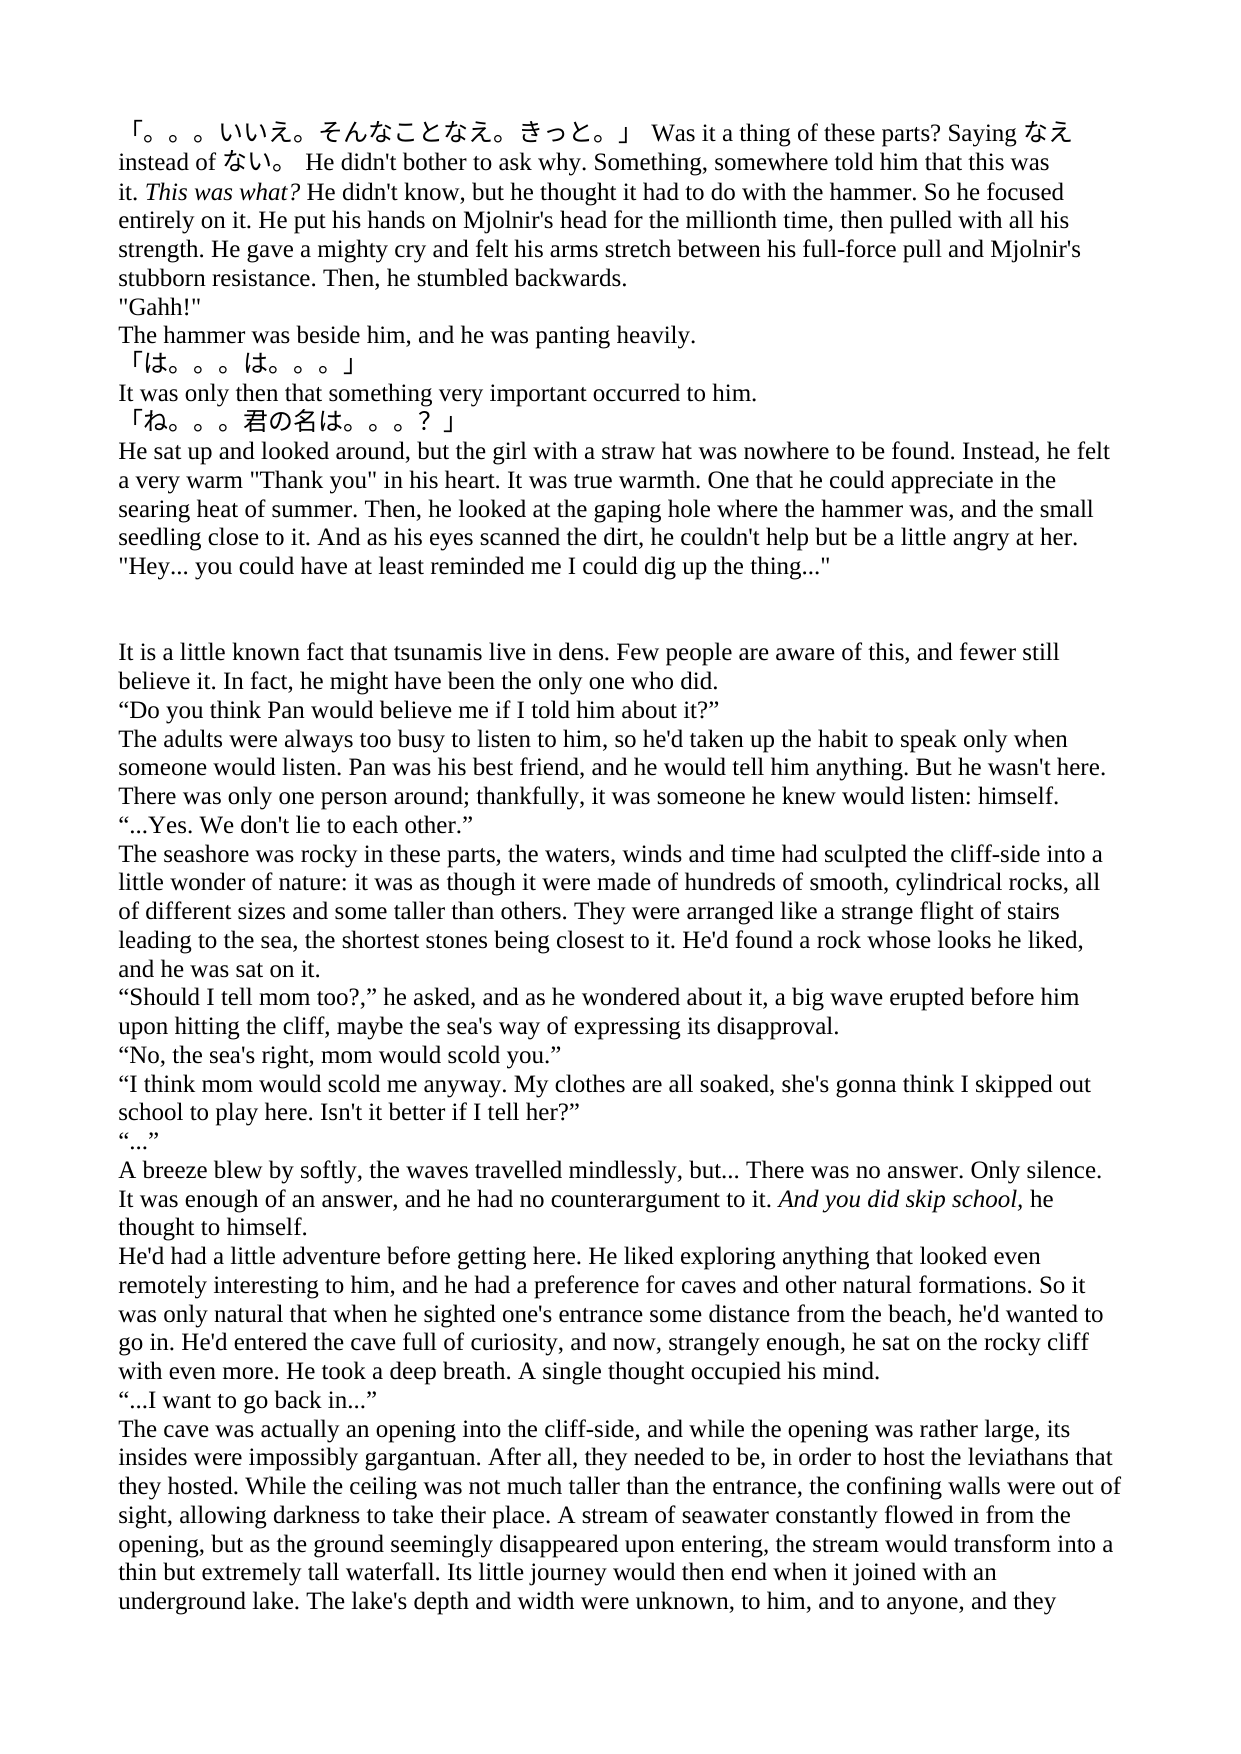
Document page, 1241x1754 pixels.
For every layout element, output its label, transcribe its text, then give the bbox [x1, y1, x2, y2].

text “No, the sea's right, mom would scold you.” [118, 1040, 1122, 1069]
text “...I want to go back in...” [118, 1385, 1122, 1414]
text He'd had a little adventure before getting here. He liked exploring anything that looked even remotely interesting to him, and he had a preference for caves and other natural formations. So it was only natural that when he sighted one's entrance some distance from the beach, he'd wanted to go in. He'd entered the cave full of curiosity, and now, strangely enough, he sat on the rocky cliff with even more. He took a deep breath. A single thought occupied his mind. [118, 1241, 1122, 1385]
text "Hey... you could have at least reminded me I could dig up the thing..." [118, 551, 1122, 580]
text “...Yes. We don't lie to each other.” [118, 810, 1122, 839]
text The cave was actually an opening into the cliff-side, and while the opening was rather large, its insides were impossibly gargantuan. After all, they needed to be, in order to host the leviathans that they hosted. While the ceiling was not much taller than the entrance, the confining walls were out of sight, allowing darkness to take their place. A stream of seawater constantly flowed in from the opening, but as the ground seemingly disappeared upon entering, the stream would transform into a thin but extremely tall waterfall. Its little journey would then end when it joined with an underground lake. The lake's depth and width were unknown, to him, and to anyone, and they [118, 1414, 1122, 1615]
text “...” [118, 1126, 1122, 1155]
text "Gahh!" [118, 292, 1122, 320]
text It was only then that something very important occurred to him. [118, 378, 1122, 407]
text He sat up and looked around, but the girl with a straw hat was nowhere to be found. Instead, he felt a very warm "Thank you" in his heart. It was true warmth. One that he could appreciate in the searing heat of summer. Then, he looked at the gaping hole where the hammer was, and the small seedling close to it. And as his eyes scanned the dirt, he couldn't help but be a little angry at her. [118, 436, 1122, 551]
text “Should I tell mom too?,” he asked, and as he wondered about it, a big wave erupted before him upon hitting the cliff, maybe the sea's way of expressing its disapproval. [118, 982, 1122, 1040]
text 「。。。いいえ。そんなことなえ。きっと。」 Was it a thing of these parts? Saying なえ instead of ない。 He didn't bother to ask why. Something, somewhere told him that this was it. This was what? He didn't know, but he thought it had to do with the hammer. So he focused entirely on it. He put his hands on Mjolnir's head for the millionth time, then pulled with all his strength. He gave a mighty cry and felt his arms stretch between his full-force pull and Mjolnir's stubborn resistance. Then, he stumbled backwards. [118, 118, 1122, 292]
text The seashore was rocky in these parts, the waters, winds and time had sculpted the cliff-side into a little wonder of nature: it was as though it were made of hundreds of smooth, cylindrical rocks, all of different sizes and some taller than others. They were arranged like a strange flight of stairs leading to the sea, the shortest stones being closest to it. He'd found a rock whose looks he liked, and he was sat on it. [118, 839, 1122, 982]
text A breeze blew by softly, the waves travelled mindlessly, but... There was no answer. Only silence. It was enough of an answer, and he had no counterargument to it. And you did skip school, he thought to himself. [118, 1155, 1122, 1241]
text The hammer was beside him, and he was panting heavily. [118, 320, 1122, 349]
text The adults were always too busy to listen to him, so he'd taken up the habit to speak only when someone would listen. Pan was his best friend, and he would tell him anything. But he wasn't here. There was only one person around; thankfully, it was someone he knew would listen: himself. [118, 724, 1122, 810]
text “Do you think Pan would believe me if I told him about it?” [118, 695, 1122, 724]
text “I think mom would scold me anyway. My clothes are all soaked, she's gonna think I skipped out school to play here. Isn't it better if I tell her?” [118, 1069, 1122, 1126]
text 「は。。。は。。。」 [118, 349, 1122, 378]
text It is a little known fact that tsunamis live in dens. Few people are aware of this, and fewer still believe it. In fact, he might have been the only one who did. [118, 637, 1122, 695]
text 「ね。。。君の名は。。。？」 [118, 407, 1122, 436]
